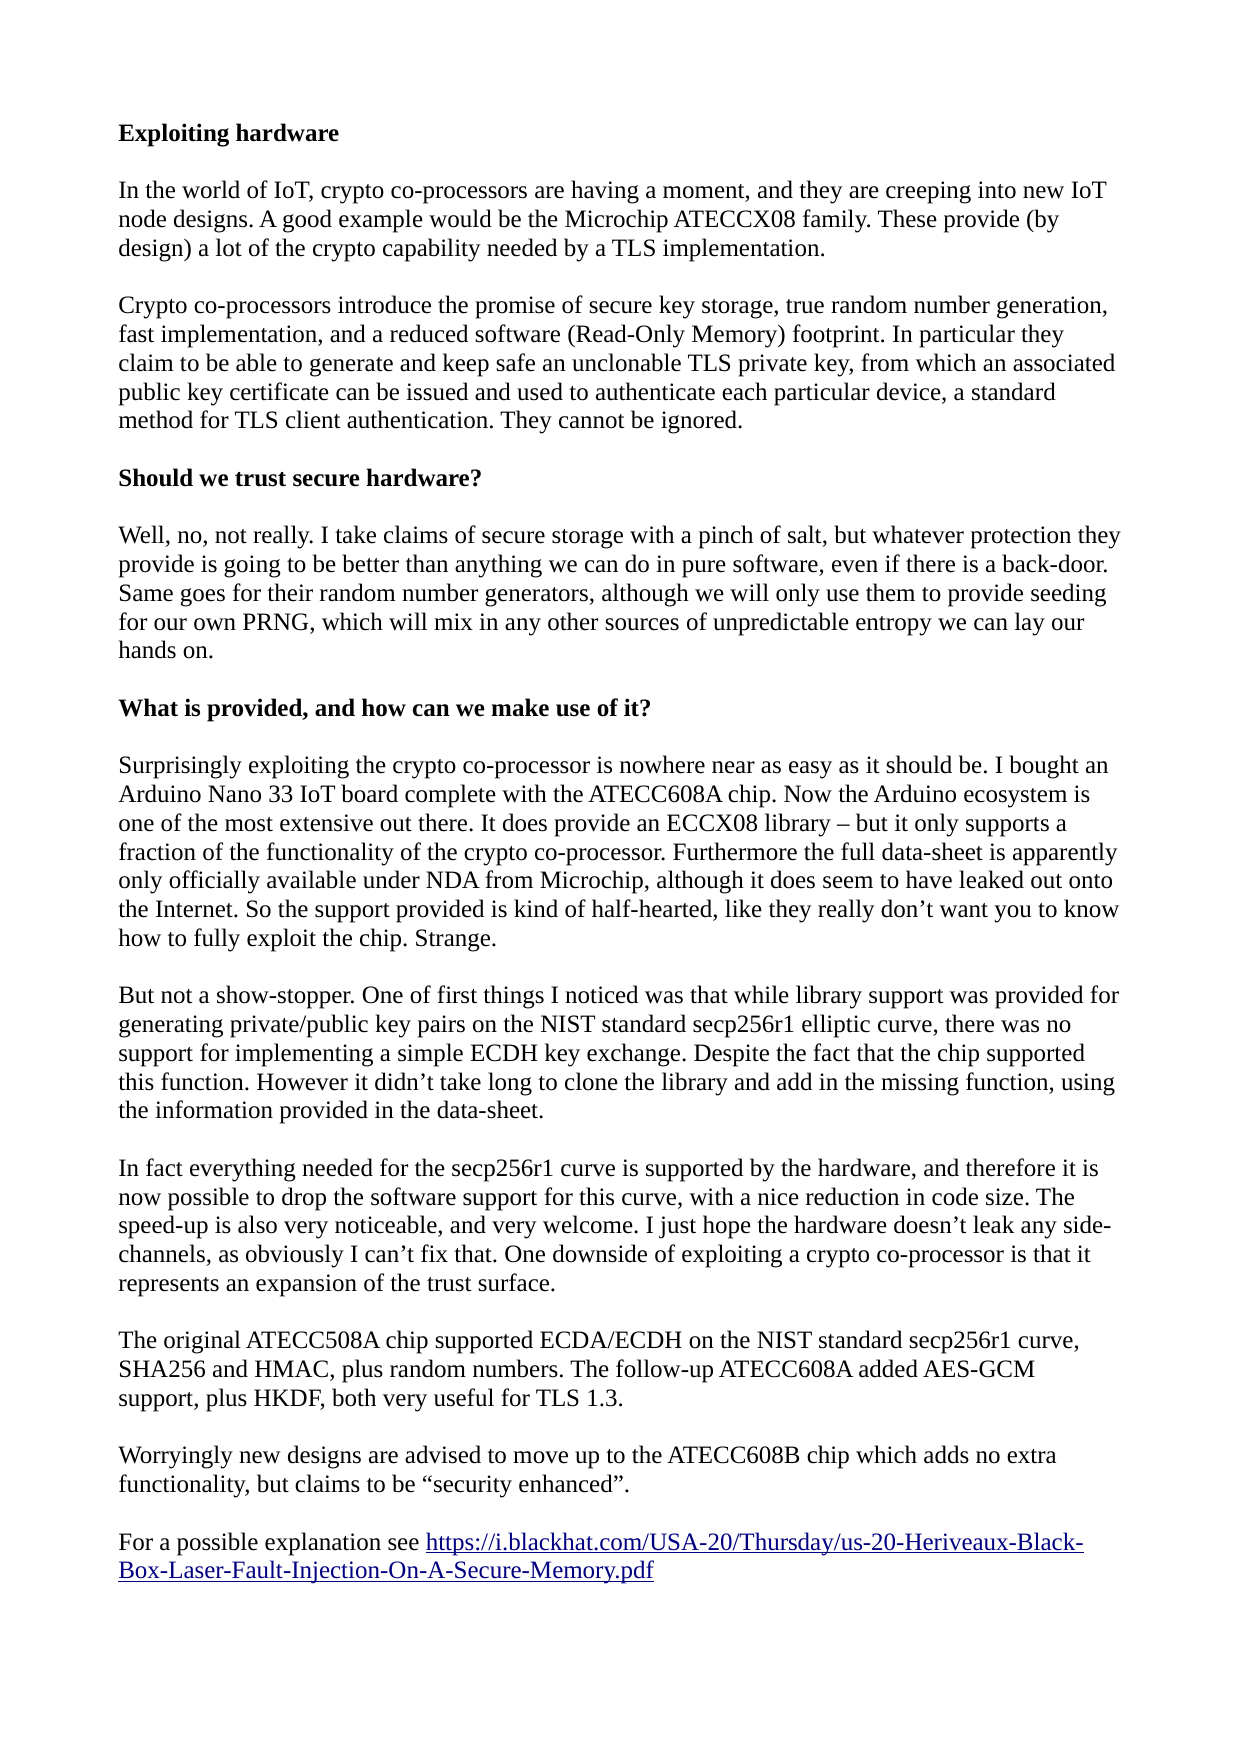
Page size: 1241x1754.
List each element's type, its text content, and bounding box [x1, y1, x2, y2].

text In fact everything needed for the secp256r1 curve is supported by the hardware, and therefore it is now possible to drop the software support for this curve, with a nice reduction in code size. The speed-up is also very noticeable, and very welcome. I just hope the hardware doesn’t leak any side-channels, as obviously I can’t fix that. One downside of exploiting a crypto co-processor is that it represents an expansion of the trust surface. [118, 1153, 1122, 1297]
text Worryingly new designs are advised to move up to the ATECC608B chip which adds no extra functionality, but claims to be “security enhanced”. [118, 1441, 1122, 1498]
text Exploiting hardware [118, 118, 1122, 147]
text Crypto co-processors introduce the promise of secure key storage, true random number generation, fast implementation, and a reduced software (Read-Only Memory) footprint. In particular they claim to be able to generate and keep safe an unclonable TLS private key, from which an associated public key certificate can be issued and used to authenticate each particular device, a standard method for TLS client authentication. They cannot be ignored. [118, 291, 1122, 434]
text Well, no, not really. I take claims of secure storage with a pinch of salt, but whatever protection they provide is going to be better than anything we can do in pure software, even if there is a back-door. Same goes for their random number generators, although we will only use them to provide seeding for our own PRNG, which will mix in any other sources of unpredictable entropy we can lay our hands on. [118, 521, 1122, 664]
text What is provided, and how can we make use of it? [118, 693, 1122, 722]
text But not a show-stopper. One of first things I noticed was that while library support was provided for generating private/public key pairs on the NIST standard secp256r1 elliptic curve, there was no support for implementing a simple ECDH key exchange. Despite the fact that the chip supported this function. However it didn’t take long to clone the library and add in the missing function, using the information provided in the data-sheet. [118, 981, 1122, 1124]
text In the world of IoT, crypto co-processors are having a moment, and they are creeping into new IoT node designs. A good example would be the Microchip ATECCX08 family. These provide (by design) a lot of the crypto capability needed by a TLS implementation. [118, 176, 1122, 262]
text For a possible explanation see https://i.blackhat.com/USA-20/Thursday/us-20-Heriveaux-Black-Box-Laser-Fault-Injection-On-A-Secure-Memory.pdf [118, 1527, 1122, 1584]
text Should we trust secure hardware? [118, 463, 1122, 492]
text Surprisingly exploiting the crypto co-processor is nowhere near as easy as it should be. I bought an Arduino Nano 33 IoT board complete with the ATECC608A chip. Now the Arduino ecosystem is one of the most extensive out there. It does provide an ECCX08 library – but it only supports a fraction of the functionality of the crypto co-processor. Furthermore the full data-sheet is apparently only officially available under NDA from Microchip, although it does seem to have leaked out onto the Internet. So the support provided is kind of half-hearted, like they really don’t want you to know how to fully exploit the chip. Strange. [118, 751, 1122, 952]
text The original ATECC508A chip supported ECDA/ECDH on the NIST standard secp256r1 curve, SHA256 and HMAC, plus random numbers. The follow-up ATECC608A added AES-GCM support, plus HKDF, both very useful for TLS 1.3. [118, 1326, 1122, 1412]
